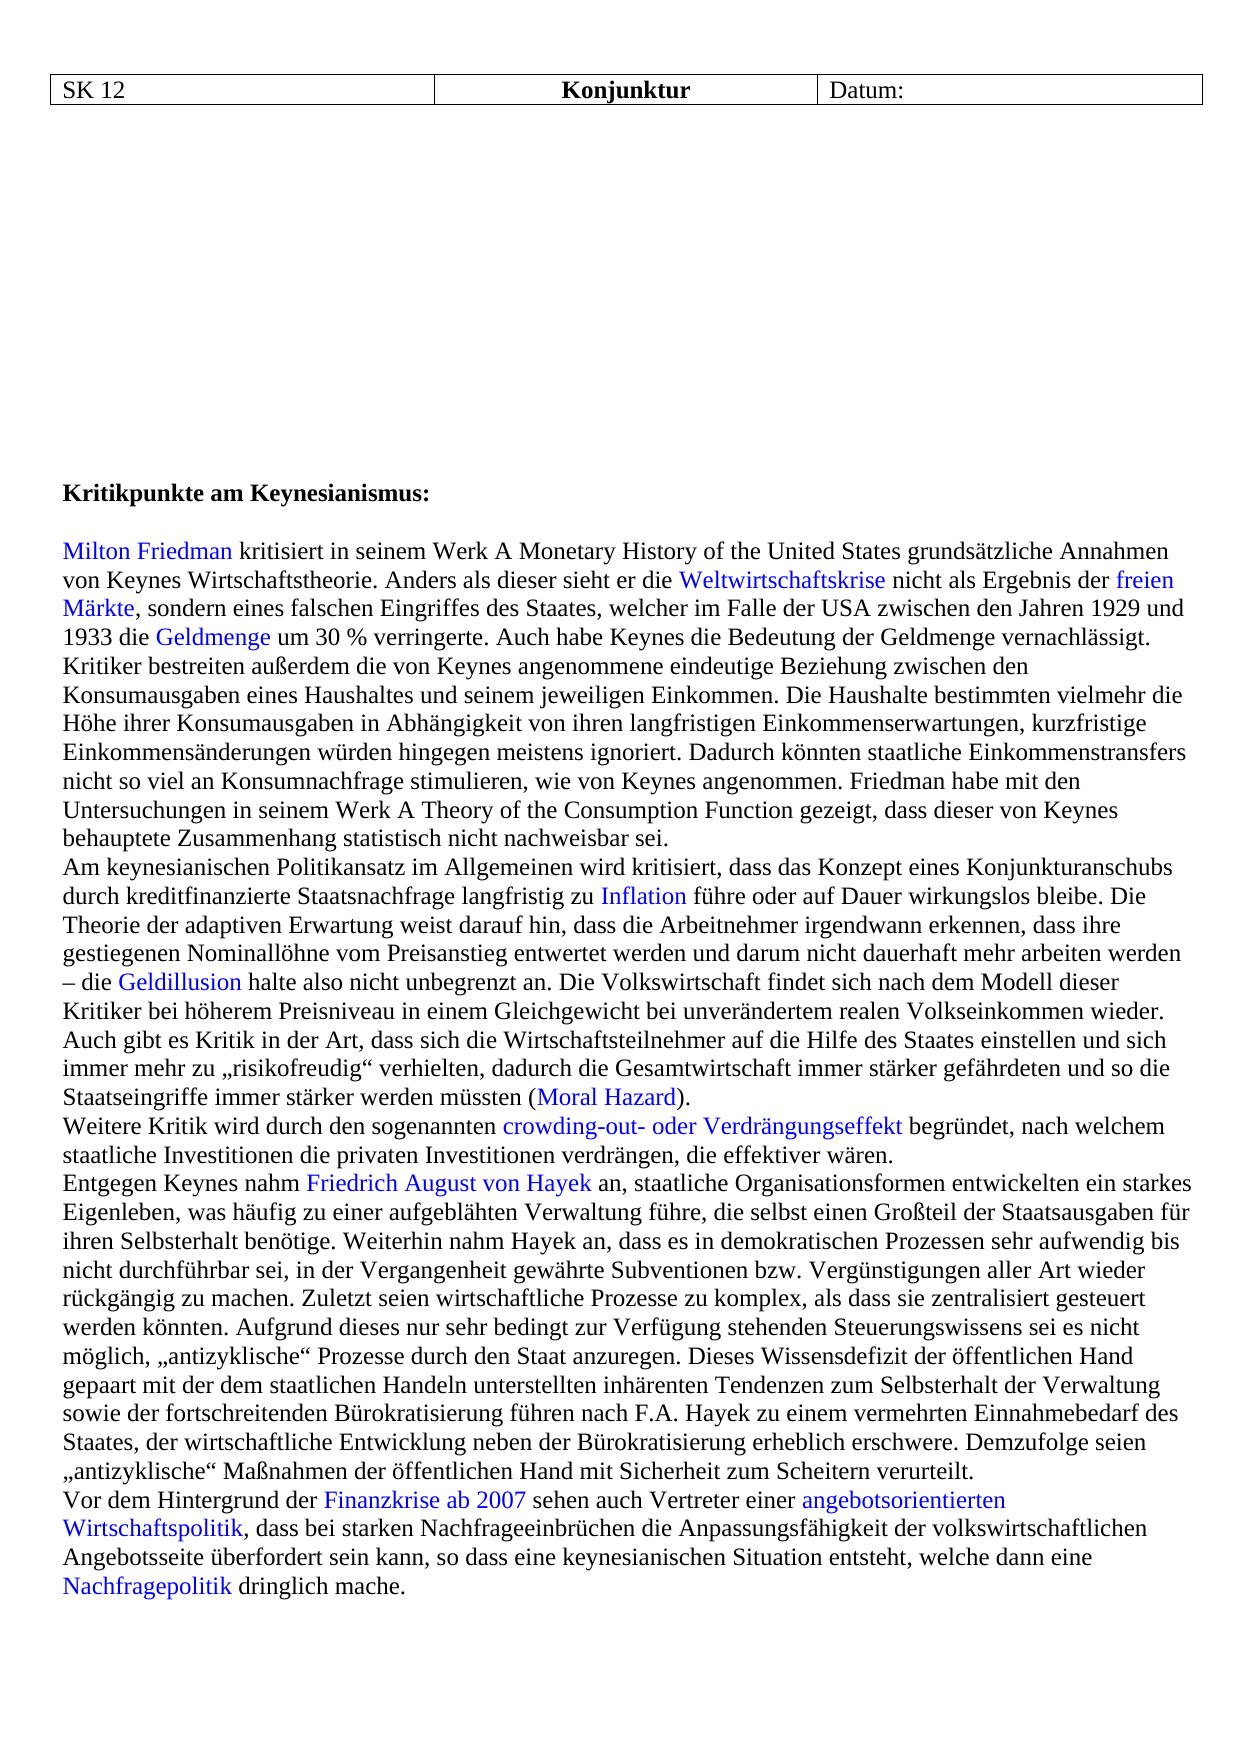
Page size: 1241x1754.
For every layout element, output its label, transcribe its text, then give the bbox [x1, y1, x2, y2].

text Am keynesianischen Politikansatz im Allgemeinen wird kritisiert, dass das Konzept eines Konjunkturanschubs durch kreditfinanzierte Staatsnachfrage langfristig zu Inflation führe oder auf Dauer wirkungslos bleibe. Die Theorie der adaptiven Erwartung weist darauf hin, dass die Arbeitnehmer irgendwann erkennen, dass ihre gestiegenen Nominallöhne vom Preisanstieg entwertet werden und darum nicht dauerhaft mehr arbeiten werden – die Geldillusion halte also nicht unbegrenzt an. Die Volkswirtschaft findet sich nach dem Modell dieser Kritiker bei höherem Preisniveau in einem Gleichgewicht bei unverändertem realen Volkseinkommen wieder. [62, 852, 1198, 1025]
text Entgegen Keynes nahm Friedrich August von Hayek an, staatliche Organisationsformen entwickelten ein starkes Eigenleben, was häufig zu einer aufgeblähten Verwaltung führe, die selbst einen Großteil der Staatsausgaben für ihren Selbsterhalt benötige. Weiterhin nahm Hayek an, dass es in demokratischen Prozessen sehr aufwendig bis nicht durchführbar sei, in der Vergangenheit gewährte Subventionen bzw. Vergünstigungen aller Art wieder rückgängig zu machen. Zuletzt seien wirtschaftliche Prozesse zu komplex, als dass sie zentralisiert gesteuert werden könnten. Aufgrund dieses nur sehr bedingt zur Verfügung stehenden Steuerungswissens sei es nicht möglich, „antizyklische“ Prozesse durch den Staat anzuregen. Dieses Wissensdefizit der öffentlichen Hand gepaart mit der dem staatlichen Handeln unterstellten inhärenten Tendenzen zum Selbsterhalt der Verwaltung sowie der fortschreitenden Bürokratisierung führen nach F.A. Hayek zu einem vermehrten Einnahmebedarf des Staates, der wirtschaftliche Entwicklung neben der Bürokratisierung erheblich erschwere. Demzufolge seien „antizyklische“ Maßnahmen der öffentlichen Hand mit Sicherheit zum Scheitern verurteilt. [62, 1168, 1198, 1485]
text Milton Friedman kritisiert in seinem Werk A Monetary History of the United States grundsätzliche Annahmen von Keynes Wirtschaftstheorie. Anders als dieser sieht er die Weltwirtschaftskrise nicht als Ergebnis der freien Märkte, sondern eines falschen Eingriffes des Staates, welcher im Falle der USA zwischen den Jahren 1929 und 1933 die Geldmenge um 30 % verringerte. Auch habe Keynes die Bedeutung der Geldmenge vernachlässigt. [62, 536, 1198, 651]
text Weitere Kritik wird durch den sogenannten crowding-out- oder Verdrängungseffekt begründet, nach welchem staatliche Investitionen die privaten Investitionen verdrängen, die effektiver wären. [62, 1111, 1198, 1168]
text Auch gibt es Kritik in der Art, dass sich die Wirtschaftsteilnehmer auf die Hilfe des Staates einstellen und sich immer mehr zu „risikofreudig“ verhielten, dadurch die Gesamtwirtschaft immer stärker gefährdeten und so die Staatseingriffe immer stärker werden müssten (Moral Hazard). [62, 1025, 1198, 1111]
text Kritiker bestreiten außerdem die von Keynes angenommene eindeutige Beziehung zwischen den Konsumausgaben eines Haushaltes und seinem jeweiligen Einkommen. Die Haushalte bestimmten vielmehr die Höhe ihrer Konsumausgaben in Abhängigkeit von ihren langfristigen Einkommenserwartungen, kurzfristige Einkommensänderungen würden hingegen meistens ignoriert. Dadurch könnten staatliche Einkommenstransfers nicht so viel an Konsumnachfrage stimulieren, wie von Keynes angenommen. Friedman habe mit den Untersuchungen in seinem Werk A Theory of the Consumption Function gezeigt, dass dieser von Keynes behauptete Zusammenhang statistisch nicht nachweisbar sei. [62, 651, 1198, 852]
text Vor dem Hintergrund der Finanzkrise ab 2007 sehen auch Vertreter einer angebotsorientierten Wirtschaftspolitik, dass bei starken Nachfrageeinbrüchen die Anpassungsfähigkeit der volkswirtschaftlichen Angebotsseite überfordert sein kann, so dass eine keynesianischen Situation entsteht, welche dann eine Nachfragepolitik dringlich mache. [62, 1485, 1198, 1600]
text Kritikpunkte am Keynesianismus: [62, 478, 1198, 507]
